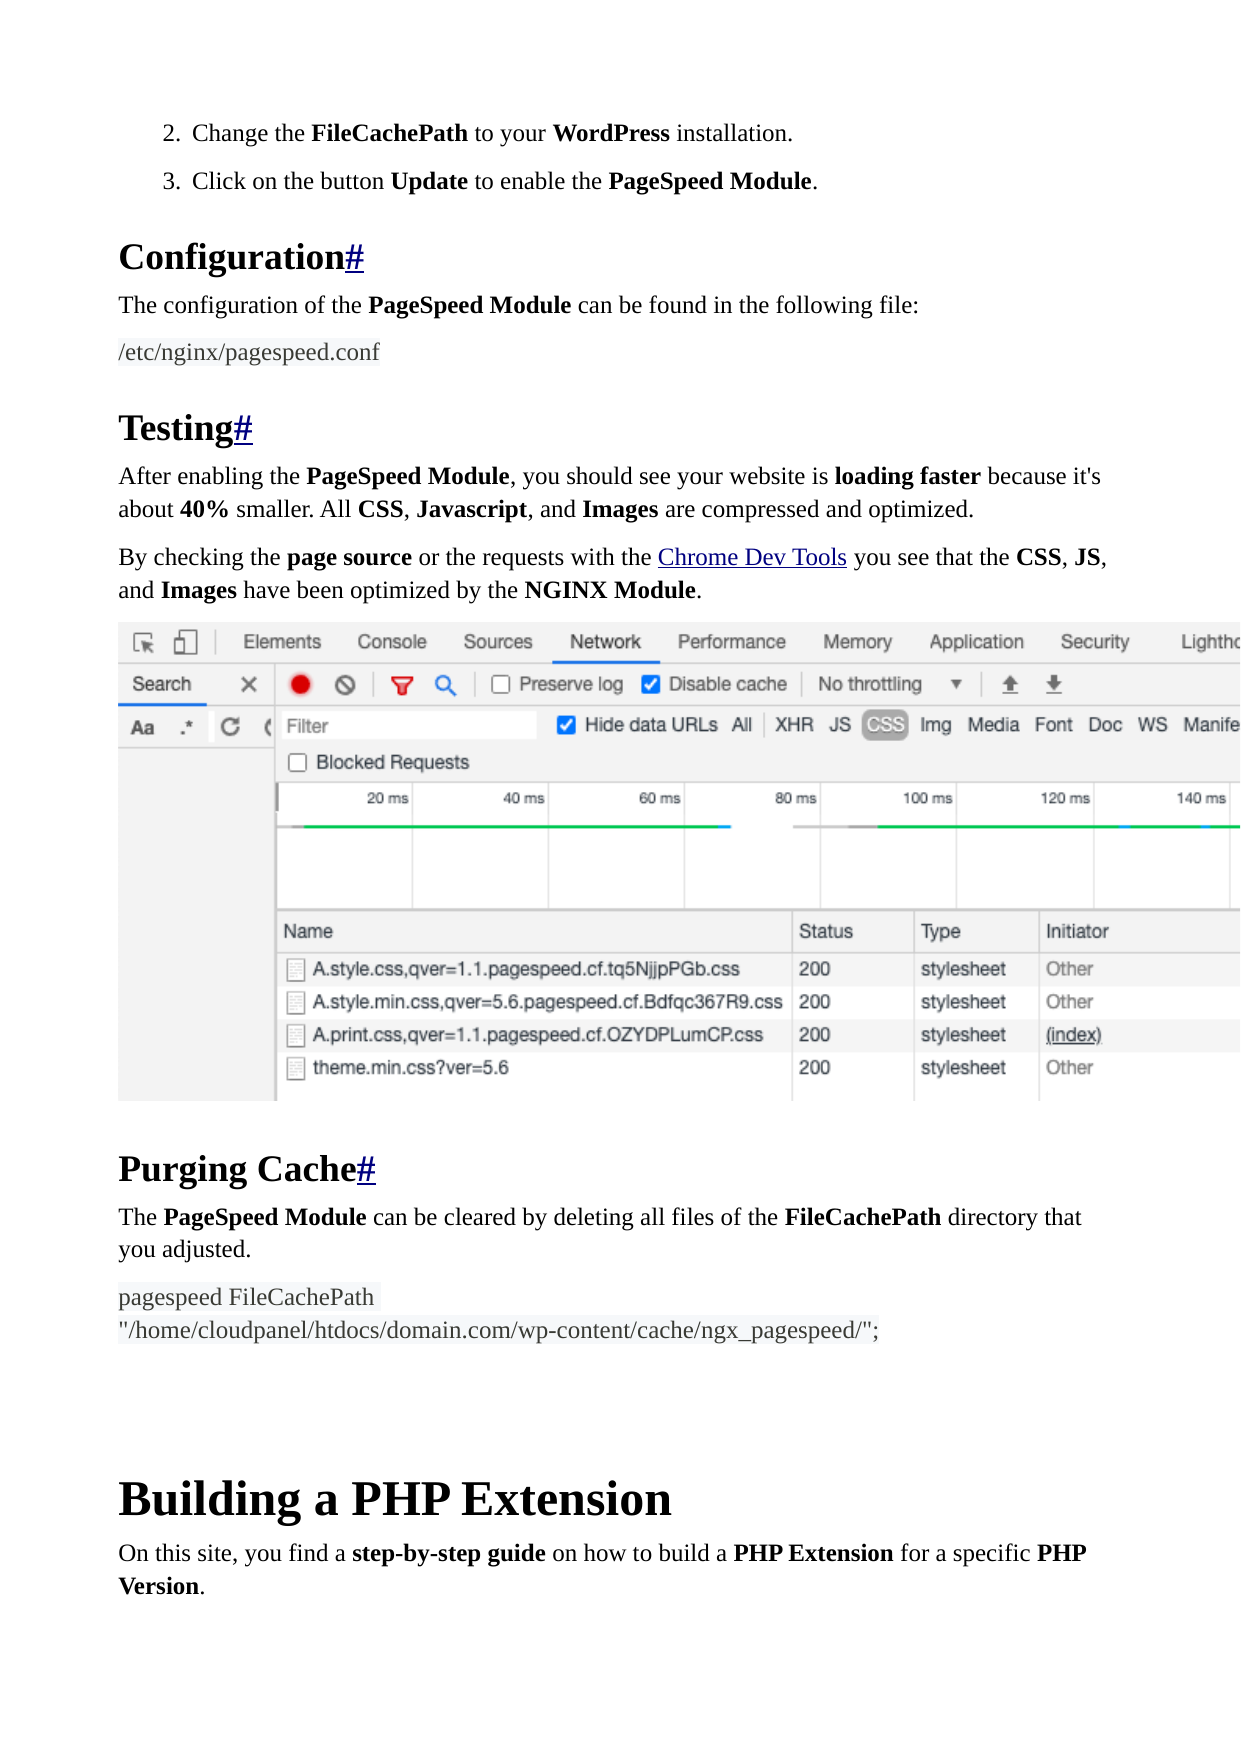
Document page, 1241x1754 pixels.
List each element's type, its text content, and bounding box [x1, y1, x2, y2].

text After enabling the PageSpeed Module, you should see your website is loading faster because it's about 40% smaller. All CSS, Javascript, and Images are compressed and optimized. [118, 461, 1122, 523]
subtitle Building a PHP Extension [118, 1468, 1122, 1526]
text On this site, you find a step-by-step guide on how to build a PHP Extension for a specific PHP Version. [118, 1538, 1122, 1600]
subtitle Configuration# [118, 234, 1122, 277]
text /etc/nginx/pagespeed.conf [118, 337, 1122, 366]
list Click on the button Update to enable the PageSpeed Module. [162, 166, 1122, 194]
picture [118, 622, 1241, 1101]
text The PageSpeed Module can be cleared by deleting all files of the FileCachePath directory that you adjusted. [118, 1202, 1122, 1263]
list Change the FileCachePath to your WordPress installation. [162, 118, 1122, 147]
text By checking the page source or the requests with the Chrome Dev Tools you see that the CSS, JS, and Images have been optimized by the NGINX Module. [118, 542, 1122, 604]
subtitle Testing# [118, 406, 1122, 449]
subtitle Purging Cache# [118, 1146, 1122, 1189]
text The configuration of the PageSpeed Module can be found in the following file: [118, 290, 1122, 318]
text pagespeed FileCachePath "/home/cloudpanel/htdocs/domain.com/wp-content/cache/ngx_pagespeed/"; [118, 1282, 1122, 1344]
